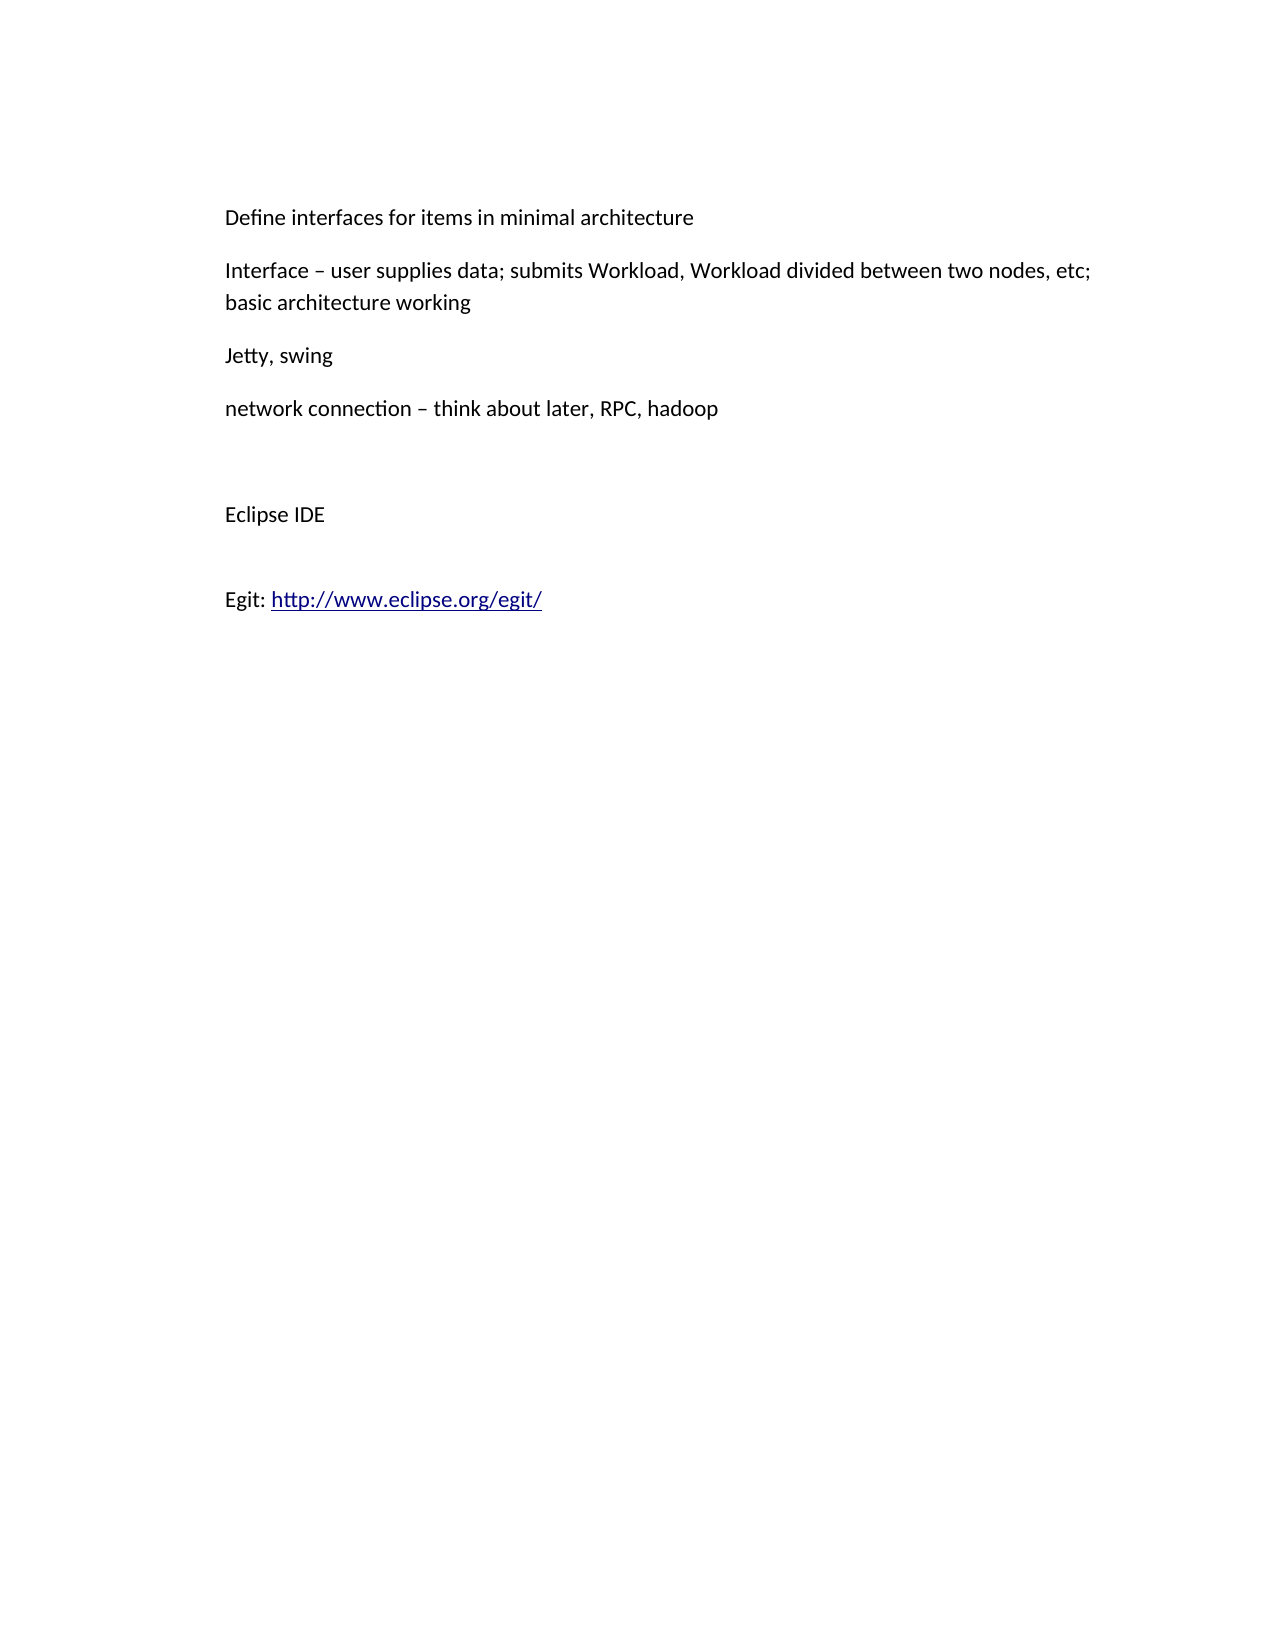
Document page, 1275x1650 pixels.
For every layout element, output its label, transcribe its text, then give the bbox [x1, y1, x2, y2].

list Egit: http://www.eclipse.org/egit/ [150, 586, 1125, 613]
list Eclipse IDE [150, 500, 1125, 561]
list Jetty, swing [225, 341, 1125, 369]
list Define interfaces for items in minimal architecture [225, 203, 1125, 231]
list Interface – user supplies data; submits Workload, Workload divided between two nodes, etc; basic architecture working [225, 256, 1125, 316]
list network connection – think about later, RPC, hadoop [225, 394, 1125, 422]
